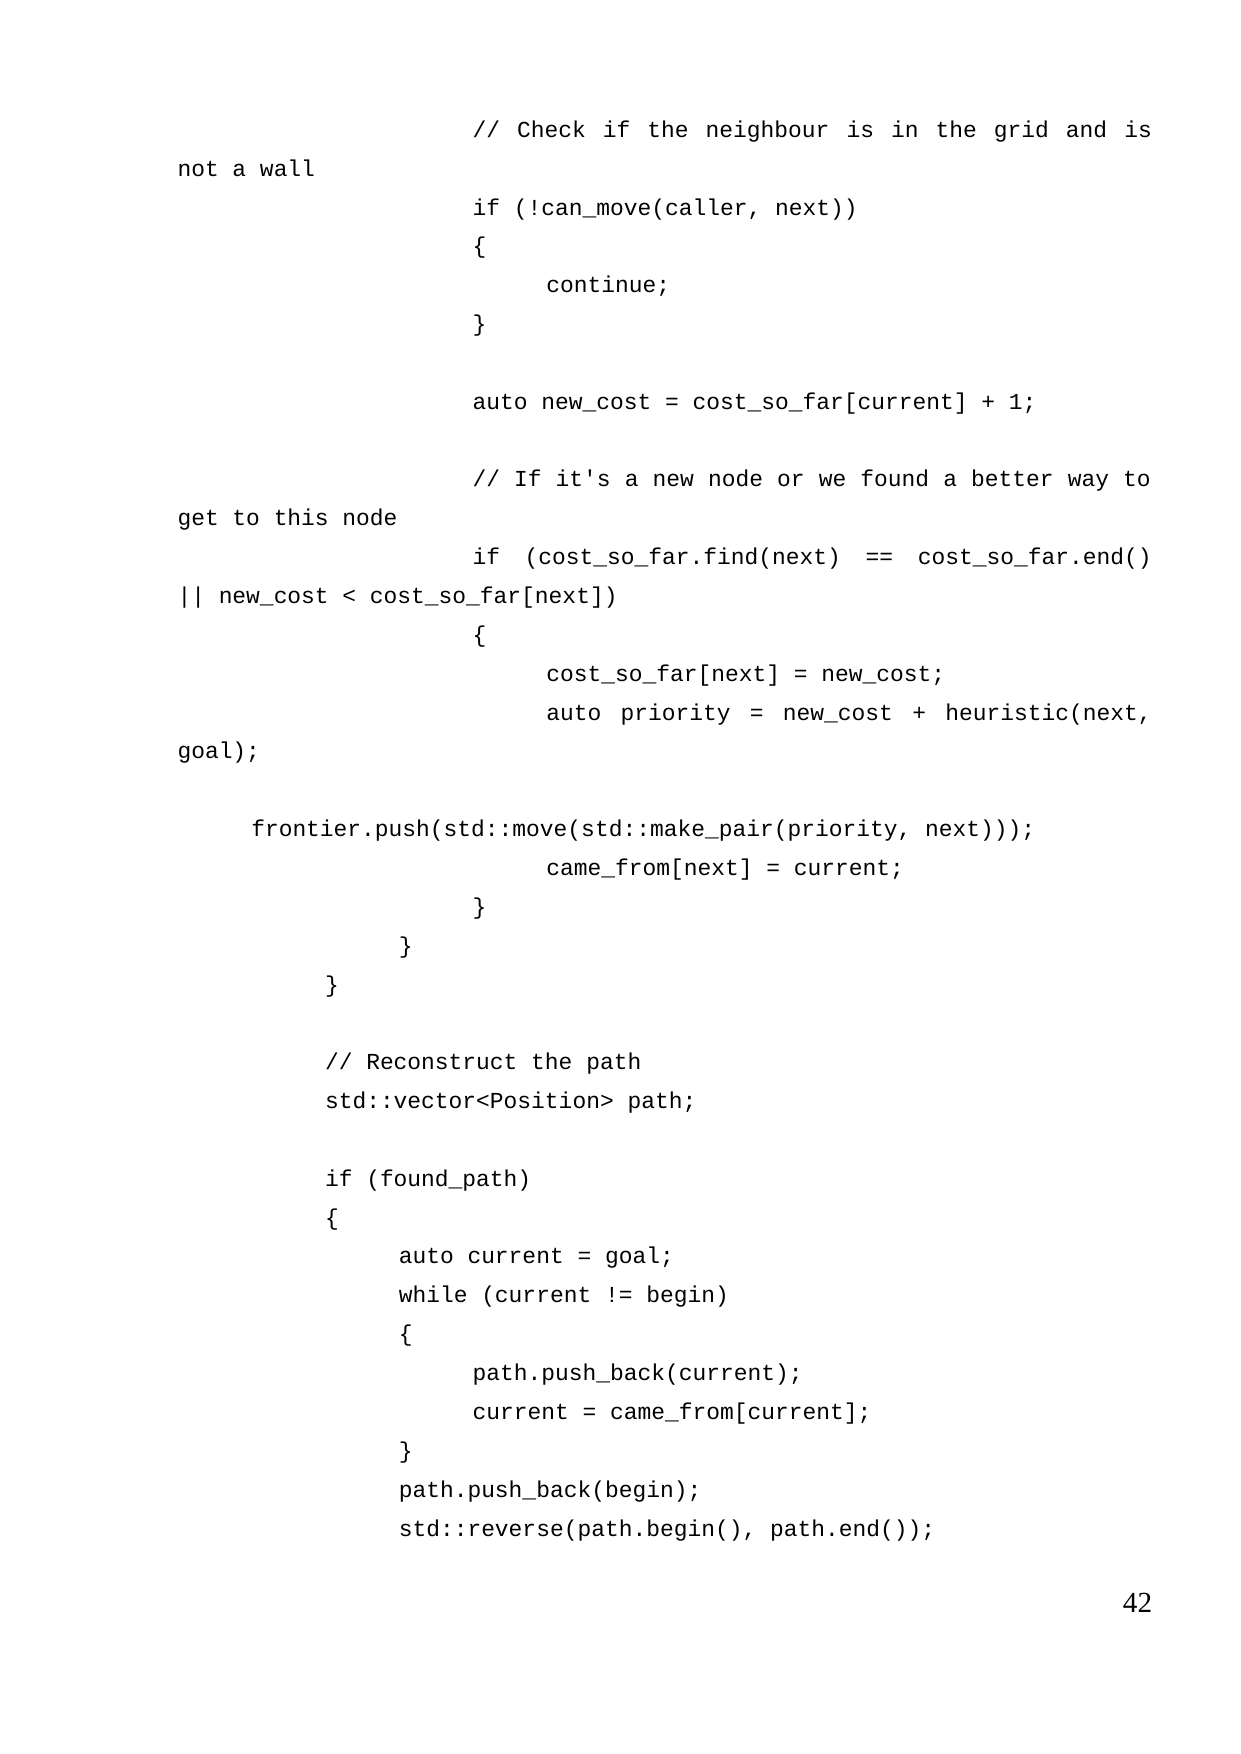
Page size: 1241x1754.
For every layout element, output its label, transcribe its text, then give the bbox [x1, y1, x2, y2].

text { [177, 1323, 1152, 1348]
text cost_so_far[next] = new_cost; [177, 662, 1152, 688]
text // Reconstruct the path [177, 1051, 1152, 1077]
text { [177, 1206, 1152, 1232]
text } [177, 934, 1152, 960]
text auto priority = new_cost + heuristic(next, goal); [177, 701, 1152, 766]
text auto new_cost = cost_so_far[current] + 1; [177, 390, 1152, 416]
text std::vector<Position> path; [177, 1089, 1152, 1115]
text // Check if the neighbour is in the grid and is not a wall [177, 118, 1152, 183]
text current = came_from[current]; [177, 1400, 1152, 1426]
text if (cost_so_far.find(next) == cost_so_far.end() || new_cost < cost_so_far[next]) [177, 546, 1152, 610]
text } [177, 1439, 1152, 1465]
text continue; [177, 273, 1152, 299]
text { [177, 235, 1152, 261]
text path.push_back(current); [177, 1361, 1152, 1387]
text path.push_back(begin); [177, 1478, 1152, 1504]
text } [177, 973, 1152, 999]
text if (found_path) [177, 1167, 1152, 1193]
text if (!can_move(caller, next)) [177, 196, 1152, 222]
text auto current = goal; [177, 1245, 1152, 1271]
text frontier.push(std::move(std::make_pair(priority, next))); [177, 779, 1152, 843]
text came_from[next] = current; [177, 856, 1152, 882]
text while (current != begin) [177, 1284, 1152, 1310]
text std::reverse(path.begin(), path.end()); [177, 1517, 1152, 1543]
text } [177, 312, 1152, 338]
text } [177, 895, 1152, 921]
text { [177, 623, 1152, 649]
text // If it's a new node or we found a better way to get to this node [177, 468, 1152, 533]
